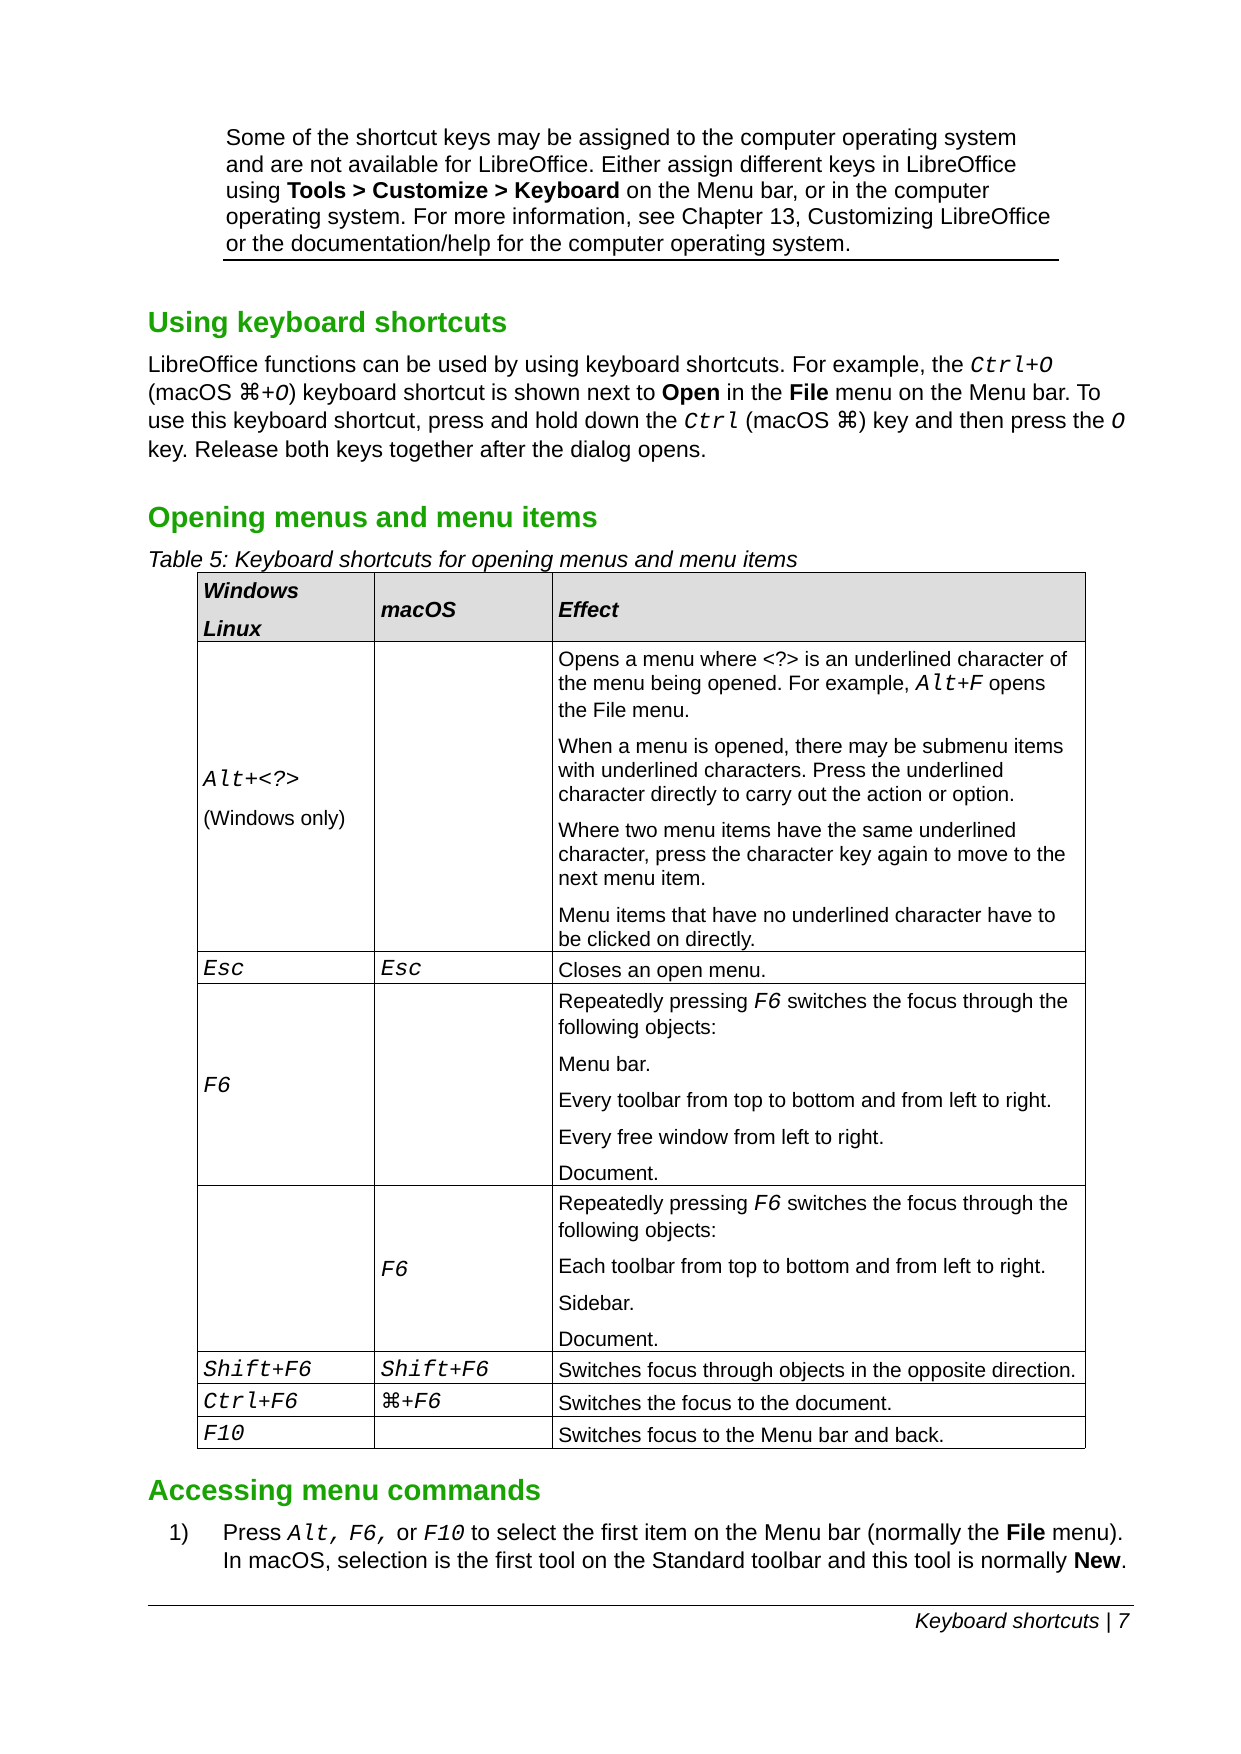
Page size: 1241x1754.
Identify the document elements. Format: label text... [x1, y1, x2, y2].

table_cell [375, 642, 552, 951]
text Some of the shortcut keys may be assigned to the computer operating system and are not available for LibreOffice. Either assign different keys in LibreOffice using Tools > Customize > Keyboard on the Menu bar, or in the computer operating system. For more information, see Chapter 13, Customizing LibreOffice or the documentation/help for the computer operating system. [223, 121, 1059, 259]
table_cell Repeatedly pressing F6 switches the focus through the following objects: Menu bar. Every toolbar from top to bottom and from left to right. Every free window from left to right. Document. [553, 984, 1085, 1185]
subtitle Accessing menu commands [148, 1473, 1134, 1506]
text Table 5: Keyboard shortcuts for opening menus and menu items [148, 546, 1134, 572]
table_cell Shift+F6 [198, 1352, 374, 1383]
table_cell Closes an open menu. [553, 952, 1085, 983]
table_cell Repeatedly pressing F6 switches the focus through the following objects: Each toolbar from top to bottom and from left to right. Sidebar. Document. [553, 1186, 1085, 1351]
table_cell Switches focus to the Menu bar and back. [553, 1417, 1085, 1448]
list Press Alt, F6, or F10 to select the first item on the Menu bar (normally the File menu). In macOS, selection is the first tool on the Standard toolbar and this tool is normally New. [189, 1519, 1134, 1573]
table_cell Switches focus through objects in the opposite direction. [553, 1352, 1085, 1383]
table_cell Alt+<?> (Windows only) [198, 642, 374, 951]
table_header Effect [553, 573, 1085, 641]
text LibreOffice functions can be used by using keyboard shortcuts. For example, the Ctrl+O (macOS ⌘+O) keyboard shortcut is shown next to Open in the File menu on the Menu bar. To use this keyboard shortcut, press and hold down the Ctrl (macOS ⌘) key and then press the O key. Release both keys together after the dialog opens. [148, 351, 1134, 462]
subtitle Opening menus and menu items [148, 500, 1134, 533]
table_cell Ctrl+F6 [198, 1384, 374, 1416]
table_cell [375, 984, 552, 1185]
table_cell Esc [375, 952, 552, 983]
table_cell Esc [198, 952, 374, 983]
table_cell Switches the focus to the document. [553, 1384, 1085, 1416]
table_header macOS [375, 573, 552, 641]
table_cell Opens a menu where <?> is an underlined character of the menu being opened. For example, Alt+F opens the File menu. When a menu is opened, there may be submenu items with underlined characters. Press the underlined character directly to carry out the action or option. Where two menu items have the same underlined character, press the character key again to move to the next menu item. Menu items that have no underlined character have to be clicked on directly. [553, 642, 1085, 951]
table_cell [198, 1186, 374, 1351]
table_cell F6 [198, 984, 374, 1185]
table_cell F10 [198, 1417, 374, 1448]
table_cell [375, 1417, 552, 1448]
table_header Windows Linux [198, 573, 374, 641]
table_cell F6 [375, 1186, 552, 1351]
table_cell Shift+F6 [375, 1352, 552, 1383]
table_cell ⌘+F6 [375, 1384, 552, 1416]
subtitle Using keyboard shortcuts [148, 305, 1134, 338]
